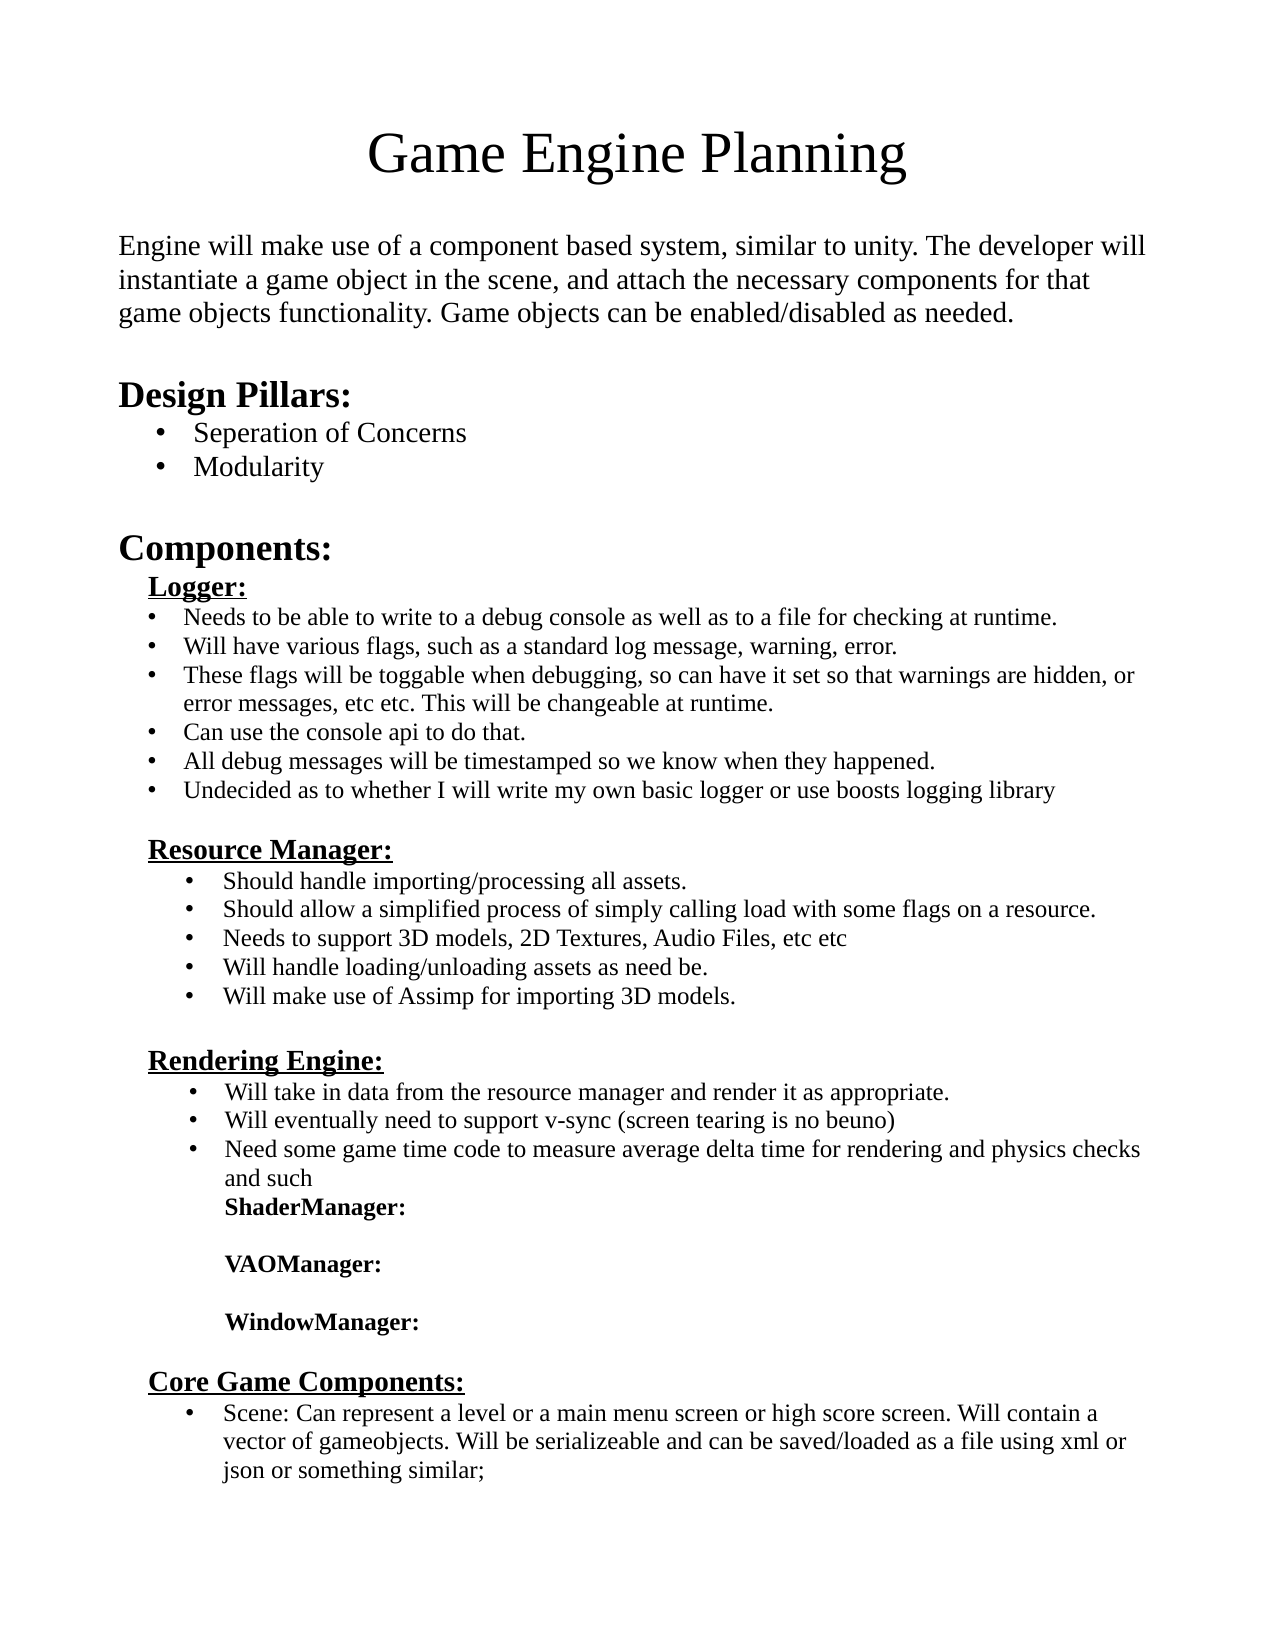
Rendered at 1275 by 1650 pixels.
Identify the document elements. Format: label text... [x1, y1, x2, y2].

list Need some game time code to measure average delta time for rendering and physics checks and such [189, 1134, 1157, 1192]
list Should allow a simplified process of simply calling load with some flags on a resource. [185, 894, 1157, 923]
text Engine will make use of a component based system, similar to unity. The developer will instantiate a game object in the scene, and attach the necessary components for that game objects functionality. Game objects can be enabled/disabled as needed. [118, 228, 1157, 329]
text WindowManager: [189, 1307, 1157, 1335]
list ShaderManager: [189, 1192, 1157, 1220]
list Needs to support 3D models, 2D Textures, Audio Files, etc etc [185, 923, 1157, 952]
text Components: [118, 526, 1157, 569]
list Modularity [156, 449, 1157, 482]
text Logger: [118, 569, 1157, 602]
list Will have various flags, such as a standard log message, warning, error. [148, 631, 1157, 660]
text Design Pillars: [118, 372, 1157, 415]
list Needs to be able to write to a debug console as well as to a file for checking at runtime. [148, 602, 1157, 631]
text Resource Manager: [148, 832, 1157, 866]
list These flags will be toggable when debugging, so can have it set so that warnings are hidden, or error messages, etc etc. This will be changeable at runtime. [148, 660, 1157, 717]
list Will make use of Assimp for importing 3D models. [185, 981, 1157, 1009]
list Undecided as to whether I will write my own basic logger or use boosts logging library [148, 775, 1157, 803]
list Will handle loading/unloading assets as need be. [185, 952, 1157, 981]
list Will eventually need to support v-sync (screen tearing is no beuno) [189, 1105, 1157, 1134]
list Seperation of Concerns [156, 415, 1157, 449]
text Core Game Components: [118, 1364, 1157, 1398]
text Game Engine Planning [118, 118, 1157, 185]
list Can use the console api to do that. [148, 717, 1157, 746]
text Rendering Engine: [148, 1043, 1157, 1077]
list All debug messages will be timestamped so we know when they happened. [148, 746, 1157, 775]
list Scene: Can represent a level or a main menu screen or high score screen. Will contain a vector of gameobjects. Will be serializeable and can be saved/loaded as a file using xml or json or something similar; [185, 1398, 1157, 1484]
list Will take in data from the resource manager and render it as appropriate. [189, 1077, 1157, 1105]
text VAOManager: [189, 1249, 1157, 1278]
list Should handle importing/processing all assets. [185, 866, 1157, 894]
